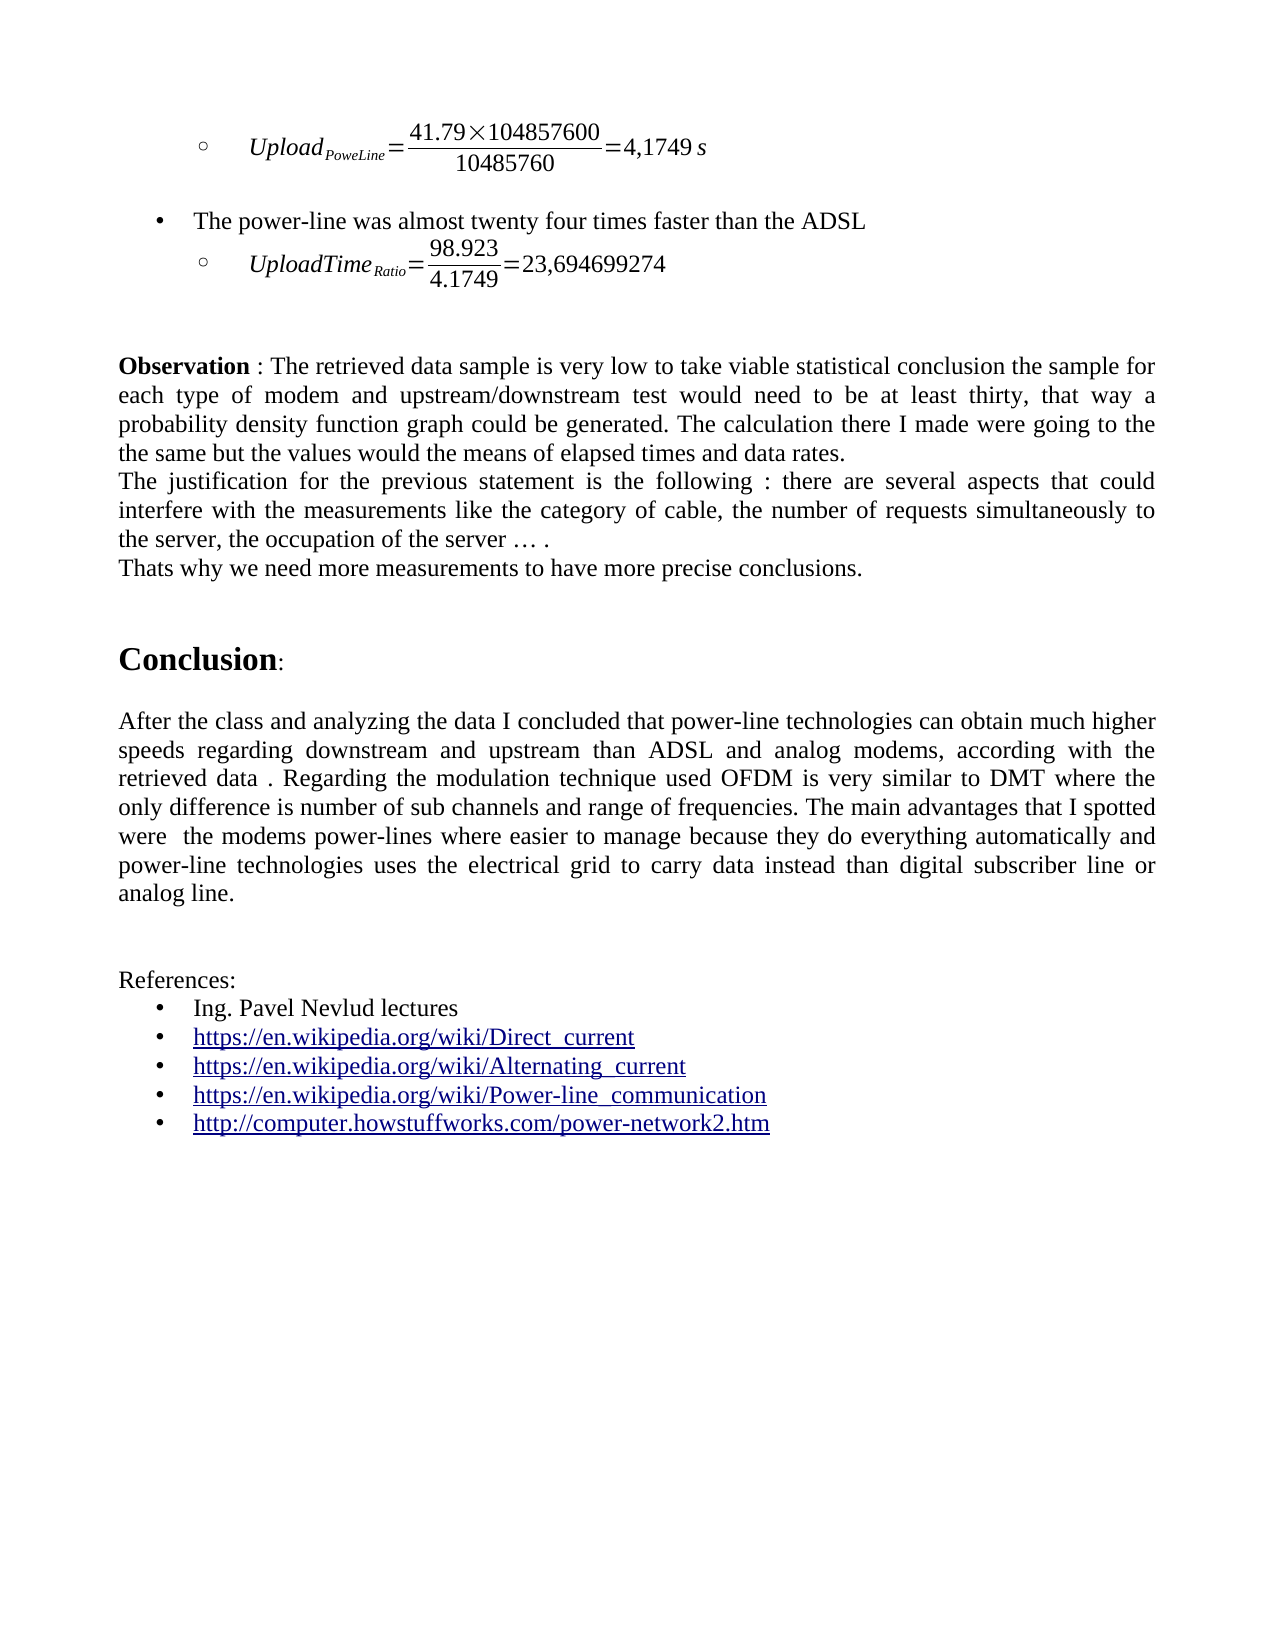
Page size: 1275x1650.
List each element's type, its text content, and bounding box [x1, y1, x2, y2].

list Ing. Pavel Nevlud lectures [156, 993, 1157, 1022]
list https://en.wikipedia.org/wiki/Direct_current [156, 1022, 1157, 1051]
text After the class and analyzing the data I concluded that power-line technologies can obtain much higher speeds regarding downstream and upstream than ADSL and analog modems, according with the retrieved data . Regarding the modulation technique used OFDM is very similar to DMT where the only difference is number of sub channels and range of frequencies. The main advantages that I spotted were the modems power-lines where easier to manage because they do everything automatically and power-line technologies uses the electrical grid to carry data instead than digital subscriber line or analog line. [118, 706, 1157, 907]
text Conclusion: [118, 639, 1157, 677]
text Thats why we need more measurements to have more precise conclusions. [118, 553, 1157, 581]
list The power-line was almost twenty four times faster than the ADSL [156, 206, 1157, 235]
list https://en.wikipedia.org/wiki/Alternating_current [156, 1051, 1157, 1080]
text Observation : The retrieved data sample is very low to take viable statistical conclusion the sample for each type of modem and upstream/downstream test would need to be at least thirty, that way a probability density function graph could be generated. The calculation there I made were going to the the same but the values would the means of elapsed times and data rates. [118, 351, 1157, 466]
list https://en.wikipedia.org/wiki/Power-line_communication [156, 1080, 1157, 1108]
text References: [118, 965, 1157, 993]
list http://computer.howstuffworks.com/power-network2.htm [156, 1108, 1157, 1137]
text The justification for the previous statement is the following : there are several aspects that could interfere with the measurements like the category of cable, the number of requests simultaneously to the server, the occupation of the server … . [118, 466, 1157, 553]
